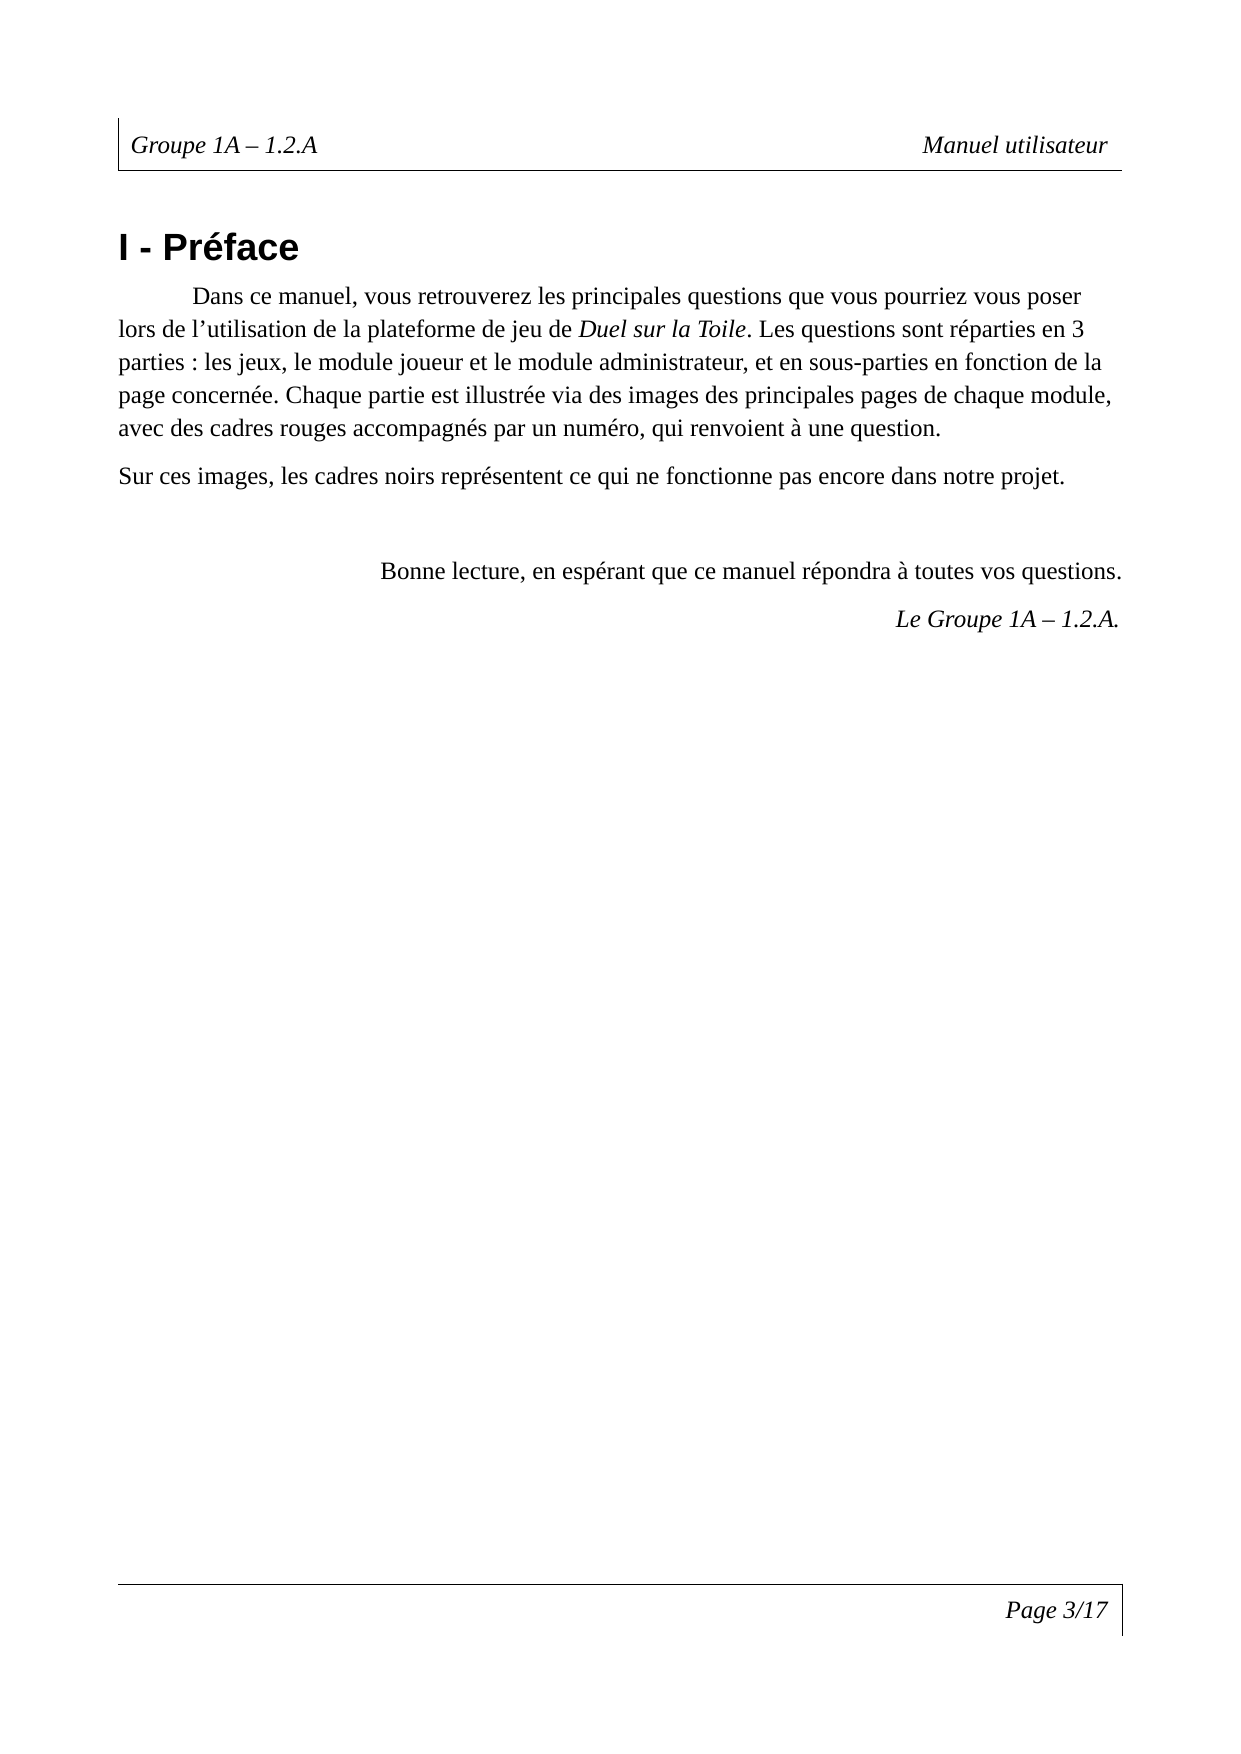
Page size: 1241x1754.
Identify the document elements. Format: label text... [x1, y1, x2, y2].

text Sur ces images, les cadres noirs représentent ce qui ne fonctionne pas encore dans notre projet. [118, 461, 1122, 489]
text Bonne lecture, en espérant que ce manuel répondra à toutes vos questions. [118, 556, 1122, 585]
subtitle Préface [118, 225, 1122, 269]
text Le Groupe 1A – 1.2.A. [118, 604, 1122, 632]
text Dans ce manuel, vous retrouverez les principales questions que vous pourriez vous poser lors de l’utilisation de la plateforme de jeu de Duel sur la Toile. Les questions sont réparties en 3 parties : les jeux, le module joueur et le module administrateur, et en sous-parties en fonction de la page concernée. Chaque partie est illustrée via des images des principales pages de chaque module, avec des cadres rouges accompagnés par un numéro, qui renvoient à une question. [118, 281, 1122, 442]
